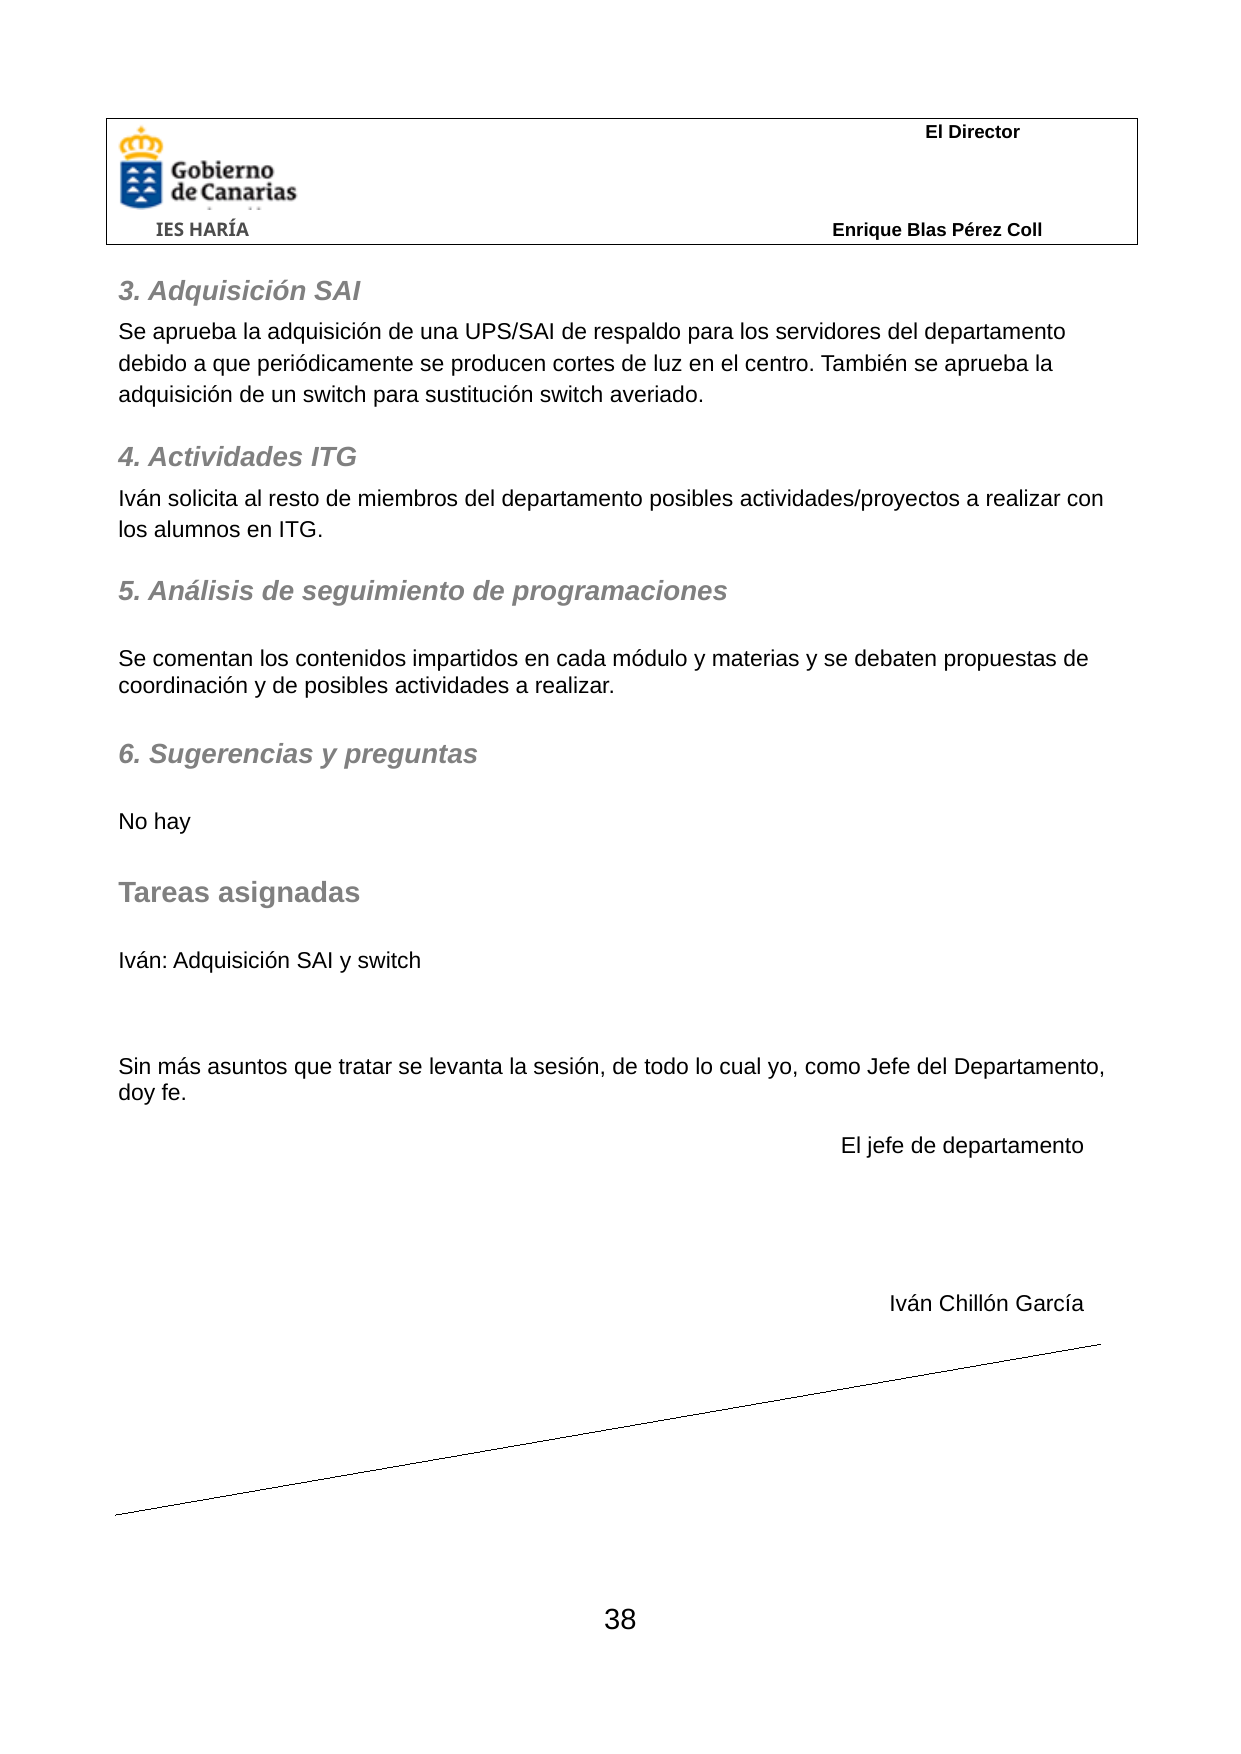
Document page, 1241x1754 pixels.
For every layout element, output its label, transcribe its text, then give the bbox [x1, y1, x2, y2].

text El jefe de departamento [118, 1132, 1122, 1158]
subtitle 3. Adquisición SAI [118, 274, 1122, 306]
text Se aprueba la adquisición de una UPS/SAI de respaldo para los servidores del departamento debido a que periódicamente se producen cortes de luz en el centro. También se aprueba la adquisición de un switch para sustitución switch averiado. [118, 318, 1122, 408]
subtitle 6. Sugerencias y preguntas [118, 737, 1122, 769]
text No hay [118, 808, 1122, 834]
text Iván Chillón García [118, 1290, 1122, 1316]
subtitle 5. Análisis de seguimiento de programaciones [118, 575, 1122, 607]
text Iván solicita al resto de miembros del departamento posibles actividades/proyectos a realizar con los alumnos en ITG. [118, 484, 1122, 542]
subtitle 4. Actividades ITG [118, 440, 1122, 472]
picture [115, 123, 300, 210]
text Iván: Adquisición SAI y switch [118, 947, 1122, 974]
subtitle Tareas asignadas [118, 875, 1122, 908]
text Se comentan los contenidos impartidos en cada módulo y materias y se debaten propuestas de coordinación y de posibles actividades a realizar. [118, 645, 1122, 698]
text Sin más asuntos que tratar se levanta la sesión, de todo lo cual yo, como Jefe del Departamento, doy fe. [118, 1053, 1122, 1106]
